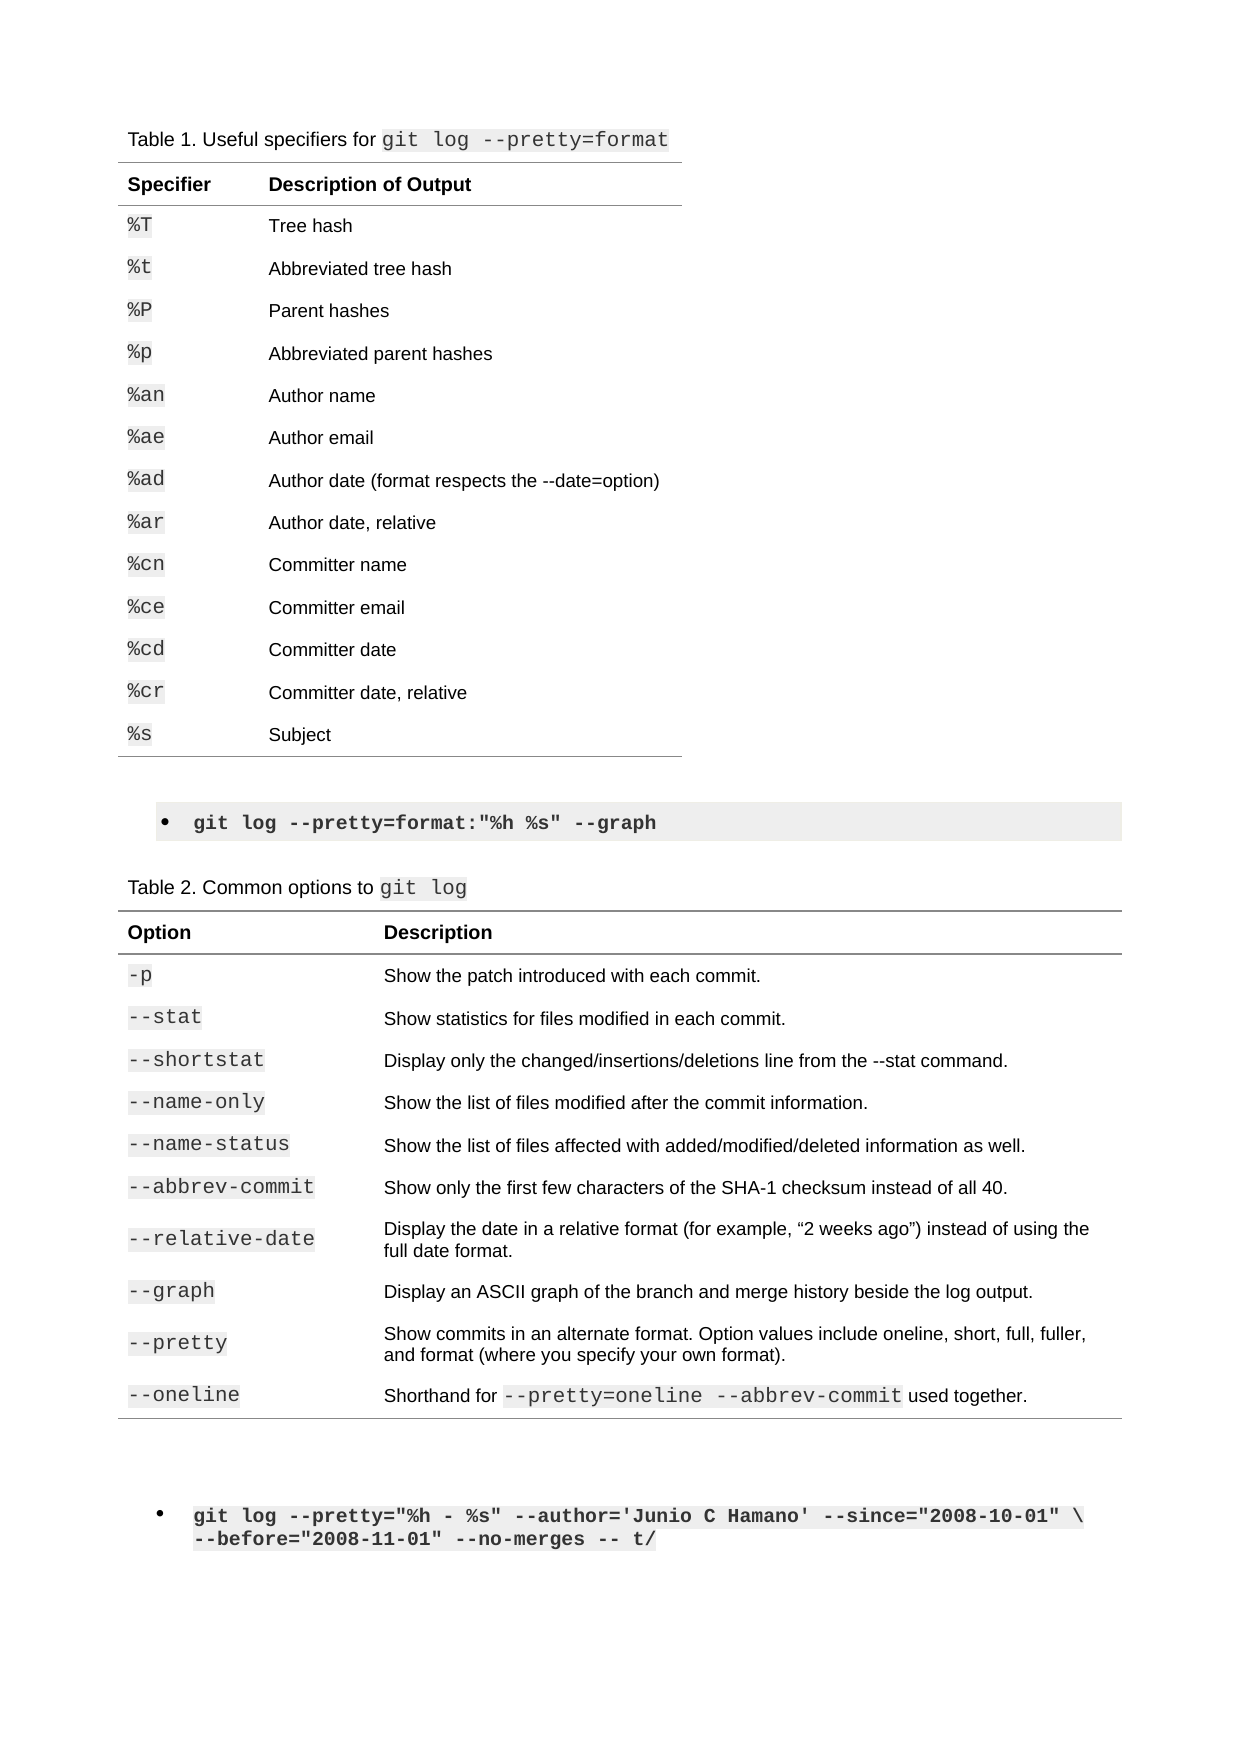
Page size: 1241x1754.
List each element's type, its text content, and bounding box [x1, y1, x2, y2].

table_cell %an [118, 374, 259, 417]
table_cell Option [118, 912, 374, 953]
table_cell Display only the changed/insertions/deletions line from the --stat command. [374, 1039, 1122, 1082]
table_cell %p [118, 332, 259, 374]
table_cell --name-status [118, 1124, 374, 1166]
list --before="2008-11-01" --no-merges -- t/ [156, 1529, 1122, 1551]
table_cell --relative-date [118, 1209, 374, 1271]
table_cell %s [118, 714, 259, 756]
table_cell Display the date in a relative format (for example, “2 weeks ago”) instead of using the full date format. [374, 1209, 1122, 1271]
table_cell Author name [259, 374, 682, 417]
table_cell --abbrev-commit [118, 1166, 374, 1209]
table_cell Parent hashes [259, 290, 682, 332]
table_cell %ae [118, 417, 259, 459]
table_header Table 1. Useful specifiers for git log --pretty=format [118, 118, 682, 162]
table_cell Show commits in an alternate format. Option values include oneline, short, full, fuller, and format (where you specify your own format). [374, 1313, 1122, 1375]
table_cell Abbreviated tree hash [259, 247, 682, 289]
table_cell Specifier [118, 163, 259, 205]
table_cell Subject [259, 714, 682, 756]
table_cell Show only the first few characters of the SHA-1 checksum instead of all 40. [374, 1166, 1122, 1209]
table_cell %ad [118, 459, 259, 501]
table_cell --name-only [118, 1082, 374, 1124]
table_cell Author email [259, 417, 682, 459]
table_cell %cd [118, 629, 259, 671]
table_cell Tree hash [259, 206, 682, 247]
table_cell Show the list of files affected with added/modified/deleted information as well. [374, 1124, 1122, 1166]
table_cell --graph [118, 1271, 374, 1313]
table_cell --pretty [118, 1313, 374, 1375]
table_cell %ce [118, 586, 259, 629]
table_header Table 2. Common options to git log [118, 866, 1122, 910]
table_cell Author date, relative [259, 501, 682, 544]
list git log --pretty="%h - %s" --author='Junio C Hamano' --since="2008-10-01" \ [156, 1505, 1122, 1529]
table_cell %ar [118, 501, 259, 544]
table_cell Description of Output [259, 163, 682, 205]
table_cell %P [118, 290, 259, 332]
table_cell Show the list of files modified after the commit information. [374, 1082, 1122, 1124]
table_cell -p [118, 955, 374, 997]
table_cell %cr [118, 671, 259, 713]
table_cell %cn [118, 544, 259, 586]
table_cell Committer date, relative [259, 671, 682, 713]
table_cell Committer email [259, 586, 682, 629]
table_cell %t [118, 247, 259, 289]
table_cell Show statistics for files modified in each commit. [374, 997, 1122, 1039]
table_cell %T [118, 206, 259, 247]
table_cell Description [374, 912, 1122, 953]
table_cell --stat [118, 997, 374, 1039]
table_cell --oneline [118, 1375, 374, 1418]
table_cell Abbreviated parent hashes [259, 332, 682, 374]
table_cell Committer name [259, 544, 682, 586]
table_cell Committer date [259, 629, 682, 671]
table_cell Display an ASCII graph of the branch and merge history beside the log output. [374, 1271, 1122, 1313]
table_cell Author date (format respects the --date=option) [259, 459, 682, 501]
table_cell Shorthand for --pretty=oneline --abbrev-commit used together. [374, 1375, 1122, 1418]
table_cell --shortstat [118, 1039, 374, 1082]
list git log --pretty=format:"%h %s" --graph [157, 803, 1120, 840]
table_cell Show the patch introduced with each commit. [374, 955, 1122, 997]
